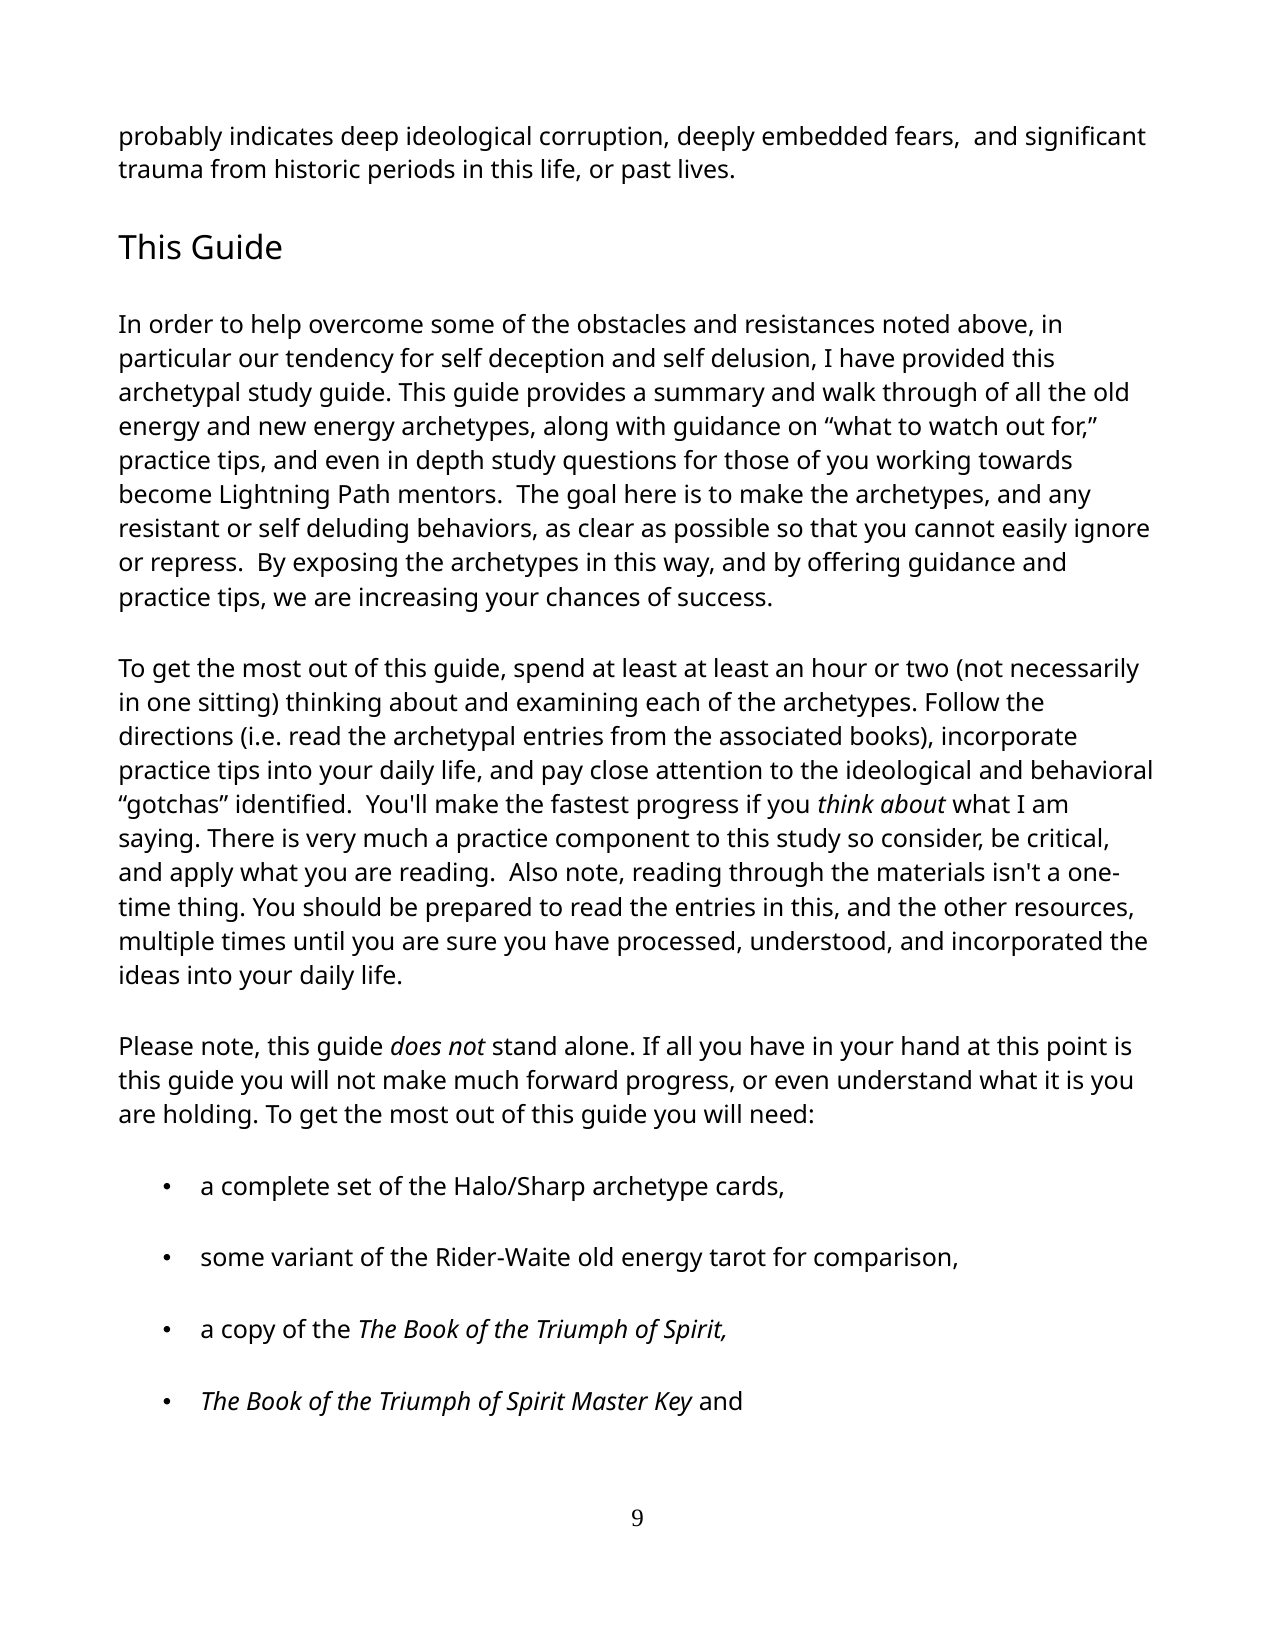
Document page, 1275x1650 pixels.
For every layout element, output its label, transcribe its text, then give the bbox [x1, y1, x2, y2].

text probably indicates deep ideological corruption, deeply embedded fears, and significant trauma from historic periods in this life, or past lives. [118, 118, 1157, 186]
list some variant of the Rider-Waite old energy tarot for comparison, [163, 1240, 1157, 1274]
subtitle This Guide [118, 224, 1157, 269]
list a copy of the The Book of the Triumph of Spirit, [163, 1312, 1157, 1346]
text Please note, this guide does not stand alone. If all you have in your hand at this point is this guide you will not make much forward progress, or even understand what it is you are holding. To get the most out of this guide you will need: [118, 1029, 1157, 1131]
text In order to help overcome some of the obstacles and resistances noted above, in particular our tendency for self deception and self delusion, I have provided this archetypal study guide. This guide provides a summary and walk through of all the old energy and new energy archetypes, along with guidance on “what to watch out for,” practice tips, and even in depth study questions for those of you working towards become Lightning Path mentors. The goal here is to make the archetypes, and any resistant or self deluding behaviors, as clear as possible so that you cannot easily ignore or repress. By exposing the archetypes in this way, and by offering guidance and practice tips, we are increasing your chances of success. [118, 307, 1157, 613]
text To get the most out of this guide, spend at least at least an hour or two (not necessarily in one sitting) thinking about and examining each of the archetypes. Follow the directions (i.e. read the archetypal entries from the associated books), incorporate practice tips into your daily life, and pay close attention to the ideological and behavioral “gotchas” identified. You'll make the fastest progress if you think about what I am saying. There is very much a practice component to this study so consider, be critical, and apply what you are reading. Also note, reading through the materials isn't a one-time thing. You should be prepared to read the entries in this, and the other resources, multiple times until you are sure you have processed, understood, and incorporated the ideas into your daily life. [118, 651, 1157, 991]
list a complete set of the Halo/Sharp archetype cards, [163, 1168, 1157, 1203]
list The Book of the Triumph of Spirit Master Key and [163, 1383, 1157, 1417]
